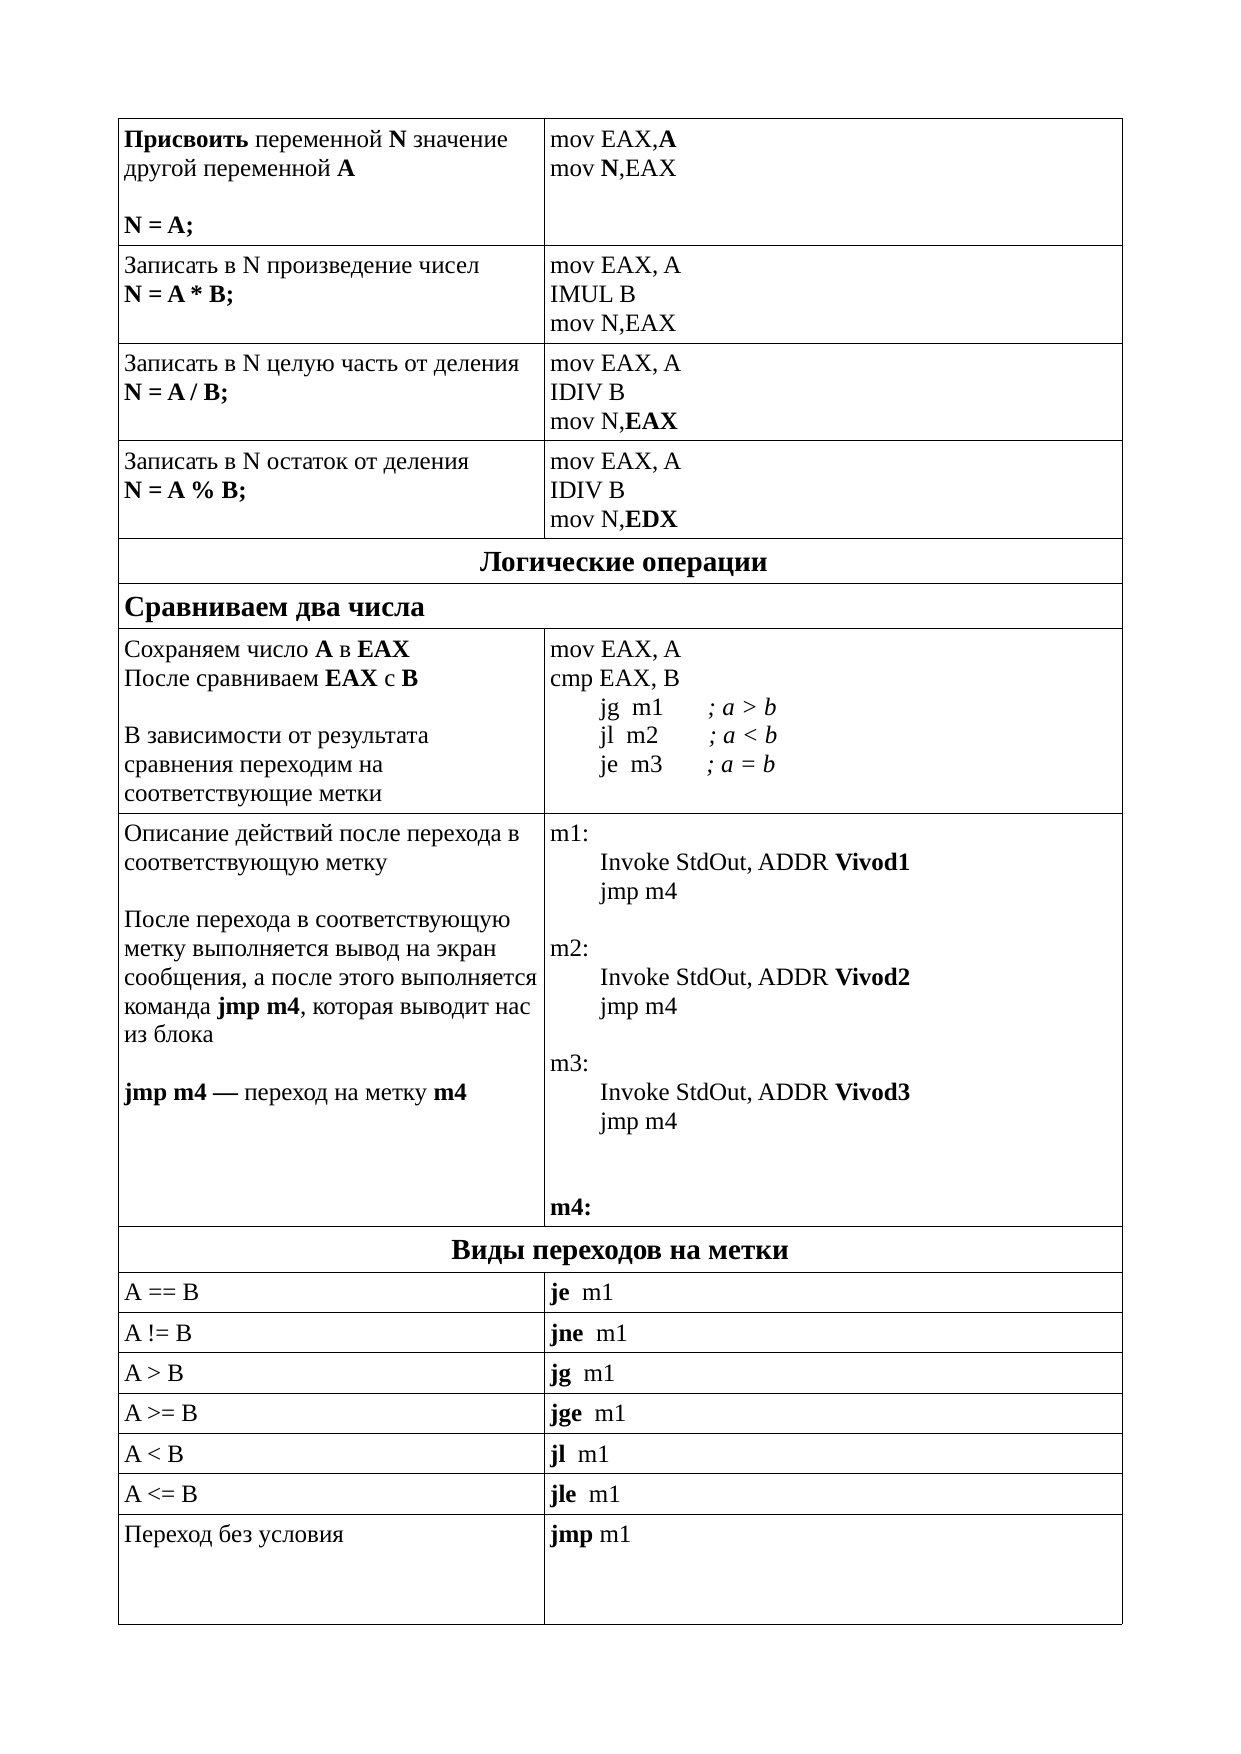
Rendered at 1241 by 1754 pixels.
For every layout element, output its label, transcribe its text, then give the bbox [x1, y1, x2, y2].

table_cell mov EAX, A IDIV B mov N,EDX [545, 441, 1122, 538]
table_cell А == B [119, 1273, 544, 1312]
table_cell jne m1 [545, 1313, 1122, 1352]
table_cell m1: Invoke StdOut, ADDR Vivod1 jmp m4 m2: Invoke StdOut, ADDR Vivod2 jmp m4 m3: Invoke StdOut, ADDR Vivod3 jmp m4 m4: [545, 814, 1122, 1226]
table_cell Присвоить переменной N значение другой переменной A N = A; [119, 119, 544, 245]
table_cell Описание действий после перехода в соответствующую метку После перехода в соответствующую метку выполняется вывод на экран сообщения, а после этого выполняется команда jmp m4, которая выводит нас из блока jmp m4 — переход на метку m4 [119, 814, 544, 1226]
table_cell je m1 [545, 1273, 1122, 1312]
table_cell Записать в N остаток от деления N = A % B; [119, 441, 544, 538]
table_cell jg m1 [545, 1353, 1122, 1392]
table_cell mov EAX, A IMUL B mov N,EAX [545, 246, 1122, 342]
table_cell mov EAX,A mov N,EAX [545, 119, 1122, 245]
table_cell Сохраняем число A в EAX После сравниваем EAX с B В зависимости от результата сравнения переходим на соответствующие метки [119, 629, 544, 812]
table_cell A != B [119, 1313, 544, 1352]
table_cell A > B [119, 1353, 544, 1392]
table_cell A < B [119, 1434, 544, 1473]
table_cell jmp m1 [545, 1515, 1122, 1624]
table_cell mov EAX, A IDIV B mov N,EAX [545, 344, 1122, 440]
table_cell A <= B [119, 1474, 544, 1513]
table_cell jle m1 [545, 1474, 1122, 1513]
table_cell Переход без условия [119, 1515, 544, 1624]
table_cell Сравниваем два числа [119, 584, 1122, 628]
table_cell Виды переходов на метки [119, 1227, 1122, 1272]
table_cell Записать в N произведение чисел N = A * B; [119, 246, 544, 342]
table_cell mov EAX, A cmp EAX, B jg m1 ; a > b jl m2 ; a < b je m3 ; a = b [545, 629, 1122, 812]
table_cell A >= B [119, 1394, 544, 1433]
table_cell jge m1 [545, 1394, 1122, 1433]
table_cell jl m1 [545, 1434, 1122, 1473]
table_cell Записать в N целую часть от деления N = A / B; [119, 344, 544, 440]
table_cell Логические операции [119, 539, 1122, 583]
